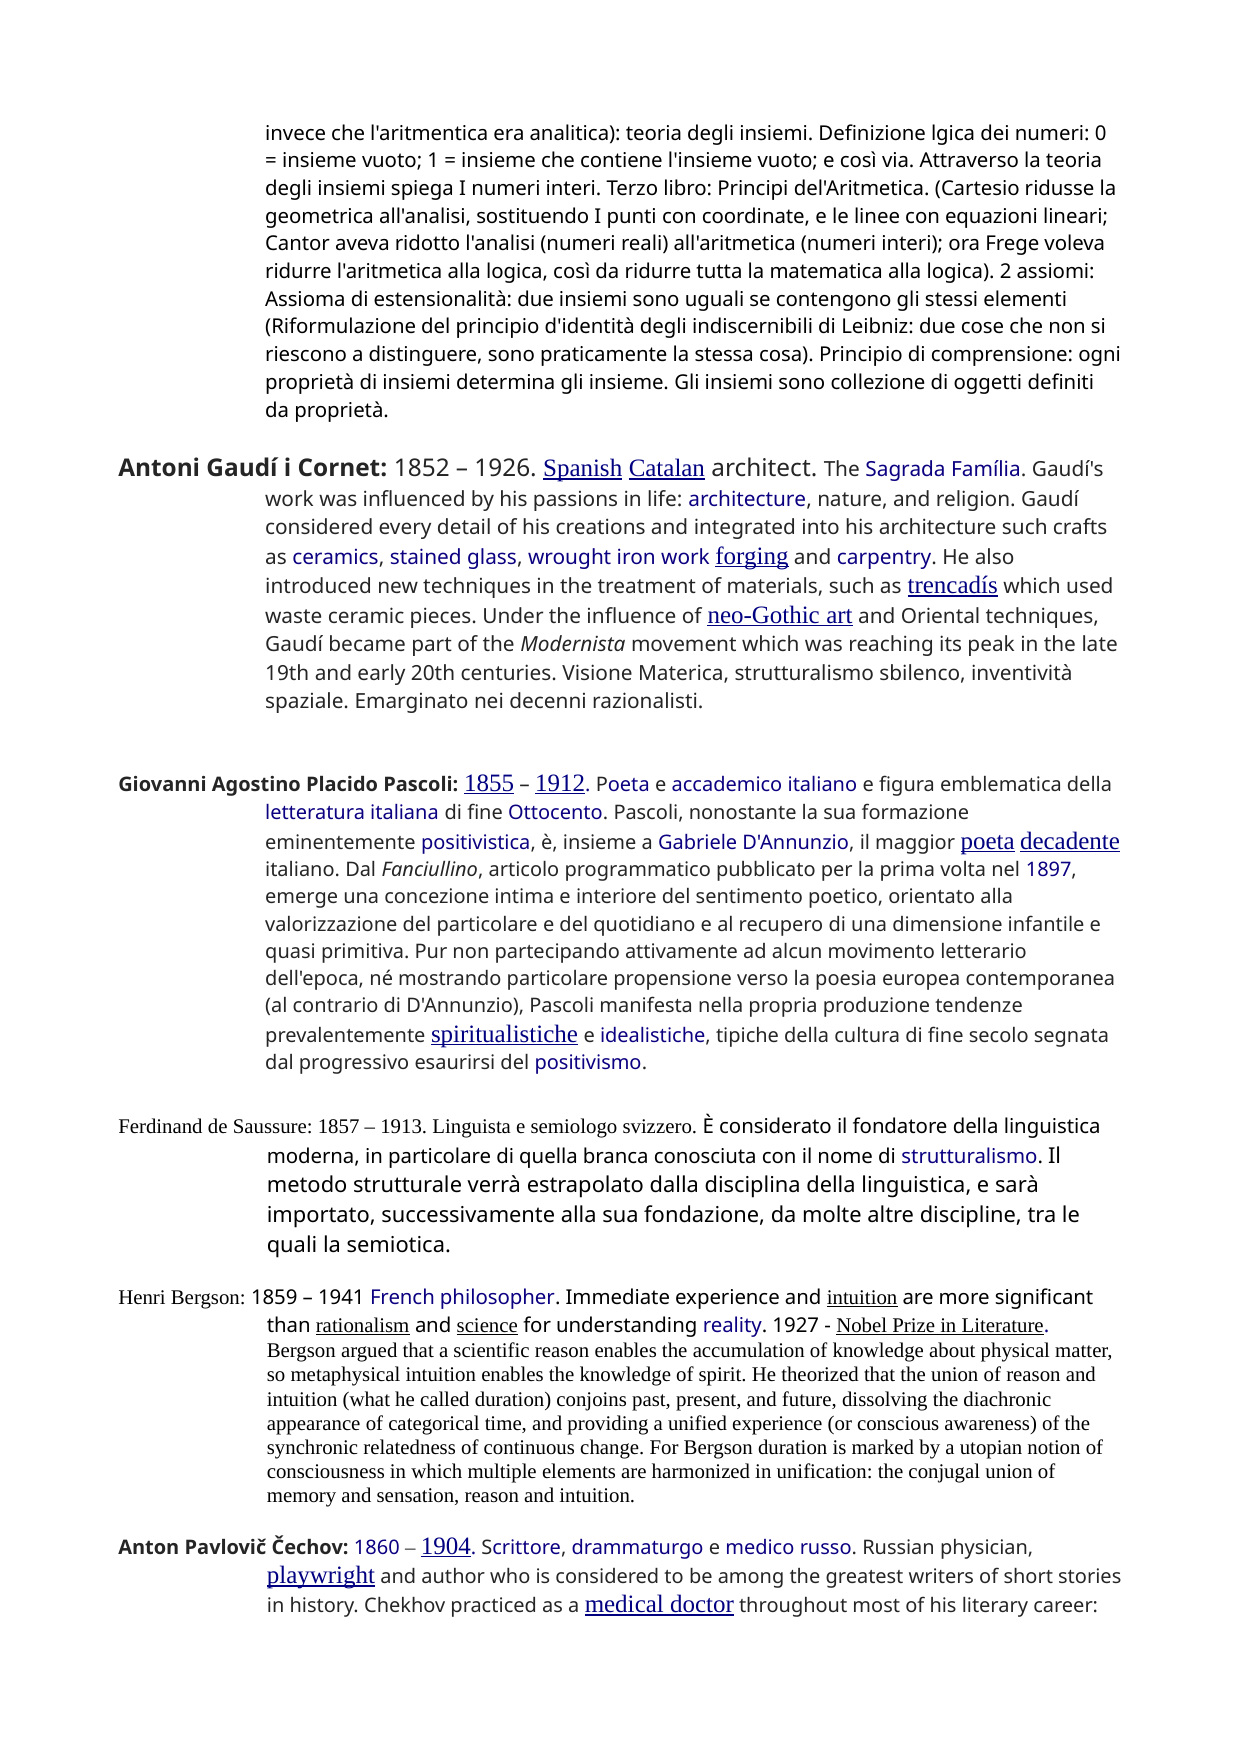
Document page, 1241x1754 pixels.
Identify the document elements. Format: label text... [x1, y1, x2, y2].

text Anton Pavlovič Čechov: 1860 – 1904. Scrittore, drammaturgo e medico russo. Russian physician, playwright and author who is considered to be among the greatest writers of short stories in history. Chekhov practiced as a medical doctor throughout most of his literary career: [118, 1531, 1122, 1619]
text Giovanni Agostino Placido Pascoli: 1855 – 1912. Poeta e accademico italiano e figura emblematica della letteratura italiana di fine Ottocento. Pascoli, nonostante la sua formazione eminentemente positivistica, è, insieme a Gabriele D'Annunzio, il maggior poeta decadente italiano. Dal Fanciullino, articolo programmatico pubblicato per la prima volta nel 1897, emerge una concezione intima e interiore del sentimento poetico, orientato alla valorizzazione del particolare e del quotidiano e al recupero di una dimensione infantile e quasi primitiva. Pur non partecipando attivamente ad alcun movimento letterario dell'epoca, né mostrando particolare propensione verso la poesia europea contemporanea (al contrario di D'Annunzio), Pascoli manifesta nella propria produzione tendenze prevalentemente spiritualistiche e idealistiche, tipiche della cultura di fine secolo segnata dal progressivo esaurirsi del positivismo. [118, 768, 1122, 1075]
text Antoni Gaudí i Cornet: 1852 – 1926. Spanish Catalan architect. The Sagrada Família. Gaudí's work was influenced by his passions in life: architecture, nature, and religion. Gaudí considered every detail of his creations and integrated into his architecture such crafts as ceramics, stained glass, wrought iron work forging and carpentry. He also introduced new techniques in the treatment of materials, such as trencadís which used waste ceramic pieces. Under the influence of neo-Gothic art and Oriental techniques, Gaudí became part of the Modernista movement which was reaching its peak in the late 19th and early 20th centuries. Visione Materica, strutturalismo sbilenco, inventività spaziale. Emarginato nei decenni razionalisti. [118, 451, 1122, 714]
text Ferdinand de Saussure: 1857 – 1913. Linguista e semiologo svizzero. È considerato il fondatore della linguistica moderna, in particolare di quella branca conosciuta con il nome di strutturalismo. Il metodo strutturale verrà estrapolato dalla disciplina della linguistica, e sarà importato, successivamente alla sua fondazione, da molte altre discipline, tra le quali la semiotica. [118, 1112, 1122, 1259]
text Henri Bergson: 1859 – 1941 French philosopher. Immediate experience and intuition are more significant than rationalism and science for understanding reality. 1927 - Nobel Prize in Literature. Bergson argued that a scientific reason enables the accumulation of knowledge about physical matter, so metaphysical intuition enables the knowledge of spirit. He theorized that the union of reason and intuition (what he called duration) conjoins past, present, and future, dissolving the diachronic appearance of categorical time, and providing a unified experience (or conscious awareness) of the synchronic relatedness of continuous change. For Bergson duration is marked by a utopian notion of consciousness in which multiple elements are harmonized in unification: the conjugal union of memory and sensation, reason and intuition. [118, 1283, 1122, 1507]
text invece che l'aritmentica era analitica): teoria degli insiemi. Definizione lgica dei numeri: 0 = insieme vuoto; 1 = insieme che contiene l'insieme vuoto; e così via. Attraverso la teoria degli insiemi spiega I numeri interi. Terzo libro: Principi del'Aritmetica. (Cartesio ridusse la geometrica all'analisi, sostituendo I punti con coordinate, e le linee con equazioni lineari; Cantor aveva ridotto l'analisi (numeri reali) all'aritmetica (numeri interi); ora Frege voleva ridurre l'aritmetica alla logica, così da ridurre tutta la matematica alla logica). 2 assiomi: Assioma di estensionalità: due insiemi sono uguali se contengono gli stessi elementi (Riformulazione del principio d'identità degli indiscernibili di Leibniz: due cose che non si riescono a distinguere, sono praticamente la stessa cosa). Principio di comprensione: ogni proprietà di insiemi determina gli insieme. Gli insiemi sono collezione di oggetti definiti da proprietà. [118, 118, 1122, 423]
